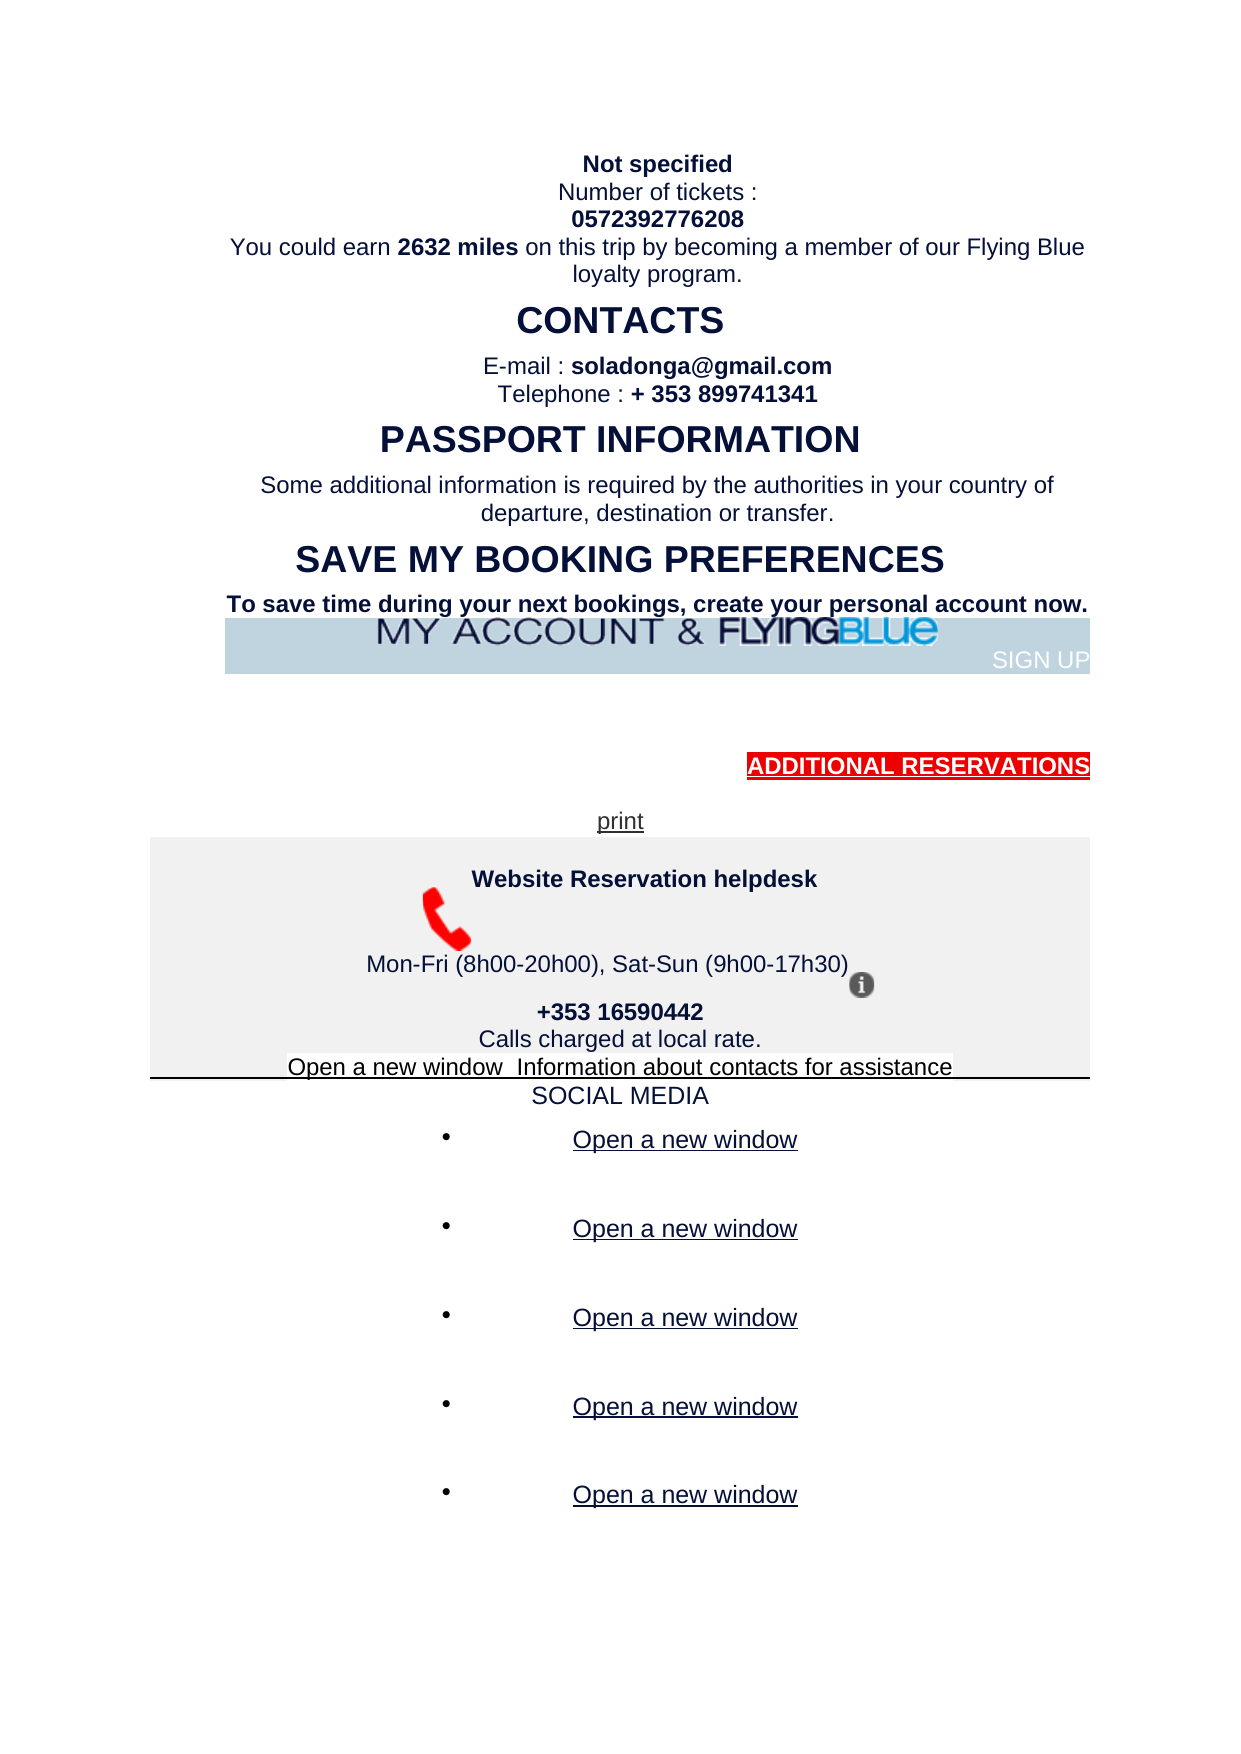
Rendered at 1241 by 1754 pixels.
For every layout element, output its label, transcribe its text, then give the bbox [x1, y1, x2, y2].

text CONTACTS [150, 298, 1090, 342]
text CLOSE WINDOW [150, 780, 1090, 807]
text Open a new window Information about contacts for assistance [150, 1053, 1090, 1077]
text SIGN UP [225, 646, 1090, 674]
text PASSPORT INFORMATION [150, 418, 1090, 461]
text Not specified [225, 150, 1090, 178]
list Open a new window [150, 1109, 1090, 1169]
text SOCIAL MEDIA [150, 1081, 1090, 1109]
text E-mail : soladonga@gmail.com [225, 352, 1090, 379]
text print [150, 807, 1090, 835]
text OPEN A NEW WINDOW CHOIX DE TYPE DE COMPTE FIDÃ©LITÃ© [225, 684, 1090, 712]
text ADDITIONAL RESERVATIONS [150, 752, 1090, 780]
text SAVE MY BOOKING PREFERENCES [150, 537, 1090, 580]
list Open a new window [150, 1465, 1090, 1525]
text To save time during your next bookings, create your personal account now. [225, 590, 1090, 618]
text Website Reservation helpdesk Mon-Fri (8h00-20h00), Sat-Sun (9h00-17h30) [150, 865, 1090, 998]
text Number of tickets : [225, 178, 1090, 205]
list Open a new window [150, 1287, 1090, 1347]
text +353 16590442 Calls charged at local rate. [150, 998, 1090, 1053]
list Open a new window [150, 1376, 1090, 1436]
text Some additional information is required by the authorities in your country of departure, destination or transfer. [225, 471, 1090, 526]
text 0572392776208 [225, 205, 1090, 233]
list Open a new window [150, 1198, 1090, 1258]
text Telephone : + 353 899741341 [225, 379, 1090, 407]
text You could earn 2632 miles on this trip by becoming a member of our Flying Blue loyalty program. [225, 233, 1090, 288]
